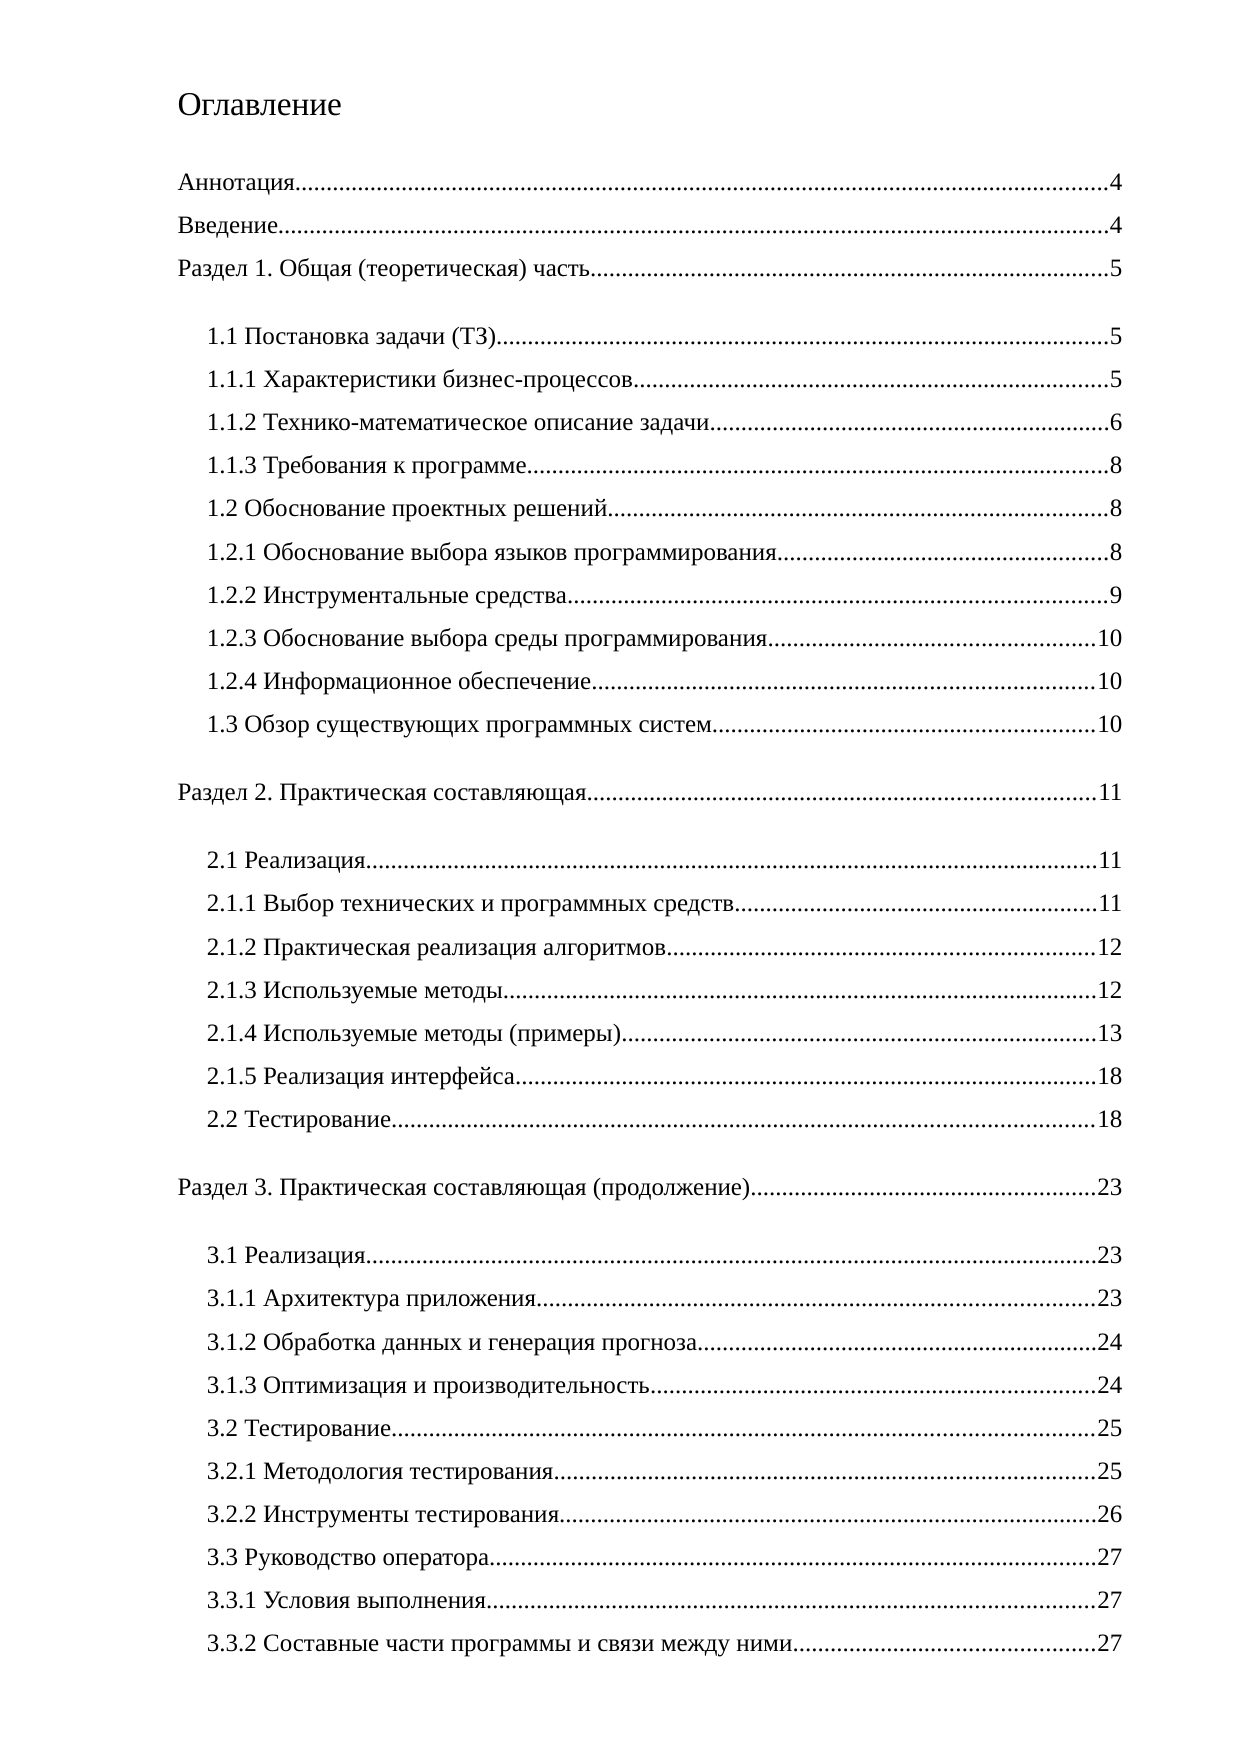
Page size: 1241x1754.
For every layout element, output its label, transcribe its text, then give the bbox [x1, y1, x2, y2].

text 1.2.1 Обоснование выбора языков программирования 8 [207, 537, 1122, 565]
text Аннотация 4 [177, 167, 1122, 195]
text 1.3 Обзор существующих программных систем 10 [207, 709, 1122, 738]
text Введение 4 [177, 210, 1122, 238]
text 2.2 Тестирование 18 [207, 1104, 1122, 1133]
text 1.2.3 Обоснование выбора среды программирования 10 [207, 623, 1122, 652]
text 2.1 Реализация 11 [207, 845, 1122, 874]
text 2.1.4 Используемые методы (примеры) 13 [207, 1018, 1122, 1047]
subtitle Оглавление [177, 84, 1122, 122]
text 1.1.1 Характеристики бизнес-процессов 5 [207, 364, 1122, 393]
text 3.1.2 Обработка данных и генерация прогноза 24 [207, 1327, 1122, 1355]
text 1.1.2 Технико-математическое описание задачи 6 [207, 407, 1122, 436]
text 1.2.4 Информационное обеспечение 10 [207, 666, 1122, 695]
text 1.1.3 Требования к программе 8 [207, 450, 1122, 479]
text 2.1.3 Используемые методы 12 [207, 975, 1122, 1003]
text 1.1 Постановка задачи (ТЗ) 5 [207, 321, 1122, 350]
text 2.1.5 Реализация интерфейса 18 [207, 1061, 1122, 1090]
text Раздел 2. Практическая составляющая 11 [177, 777, 1122, 806]
text 1.2 Обоснование проектных решений 8 [207, 493, 1122, 522]
text 3.3.1 Условия выполнения 27 [207, 1585, 1122, 1614]
text 3.3.2 Составные части программы и связи между ними 27 [207, 1628, 1122, 1657]
text Раздел 1. Общая (теоретическая) часть 5 [177, 253, 1122, 282]
text 2.1.1 Выбор технических и программных средств 11 [207, 888, 1122, 917]
text 1.2.2 Инструментальные средства 9 [207, 580, 1122, 608]
text 2.1.2 Практическая реализация алгоритмов 12 [207, 932, 1122, 960]
text 3.2.2 Инструменты тестирования 26 [207, 1499, 1122, 1528]
text Раздел 3. Практическая составляющая (продолжение) 23 [177, 1172, 1122, 1201]
text 3.1.1 Архитектура приложения 23 [207, 1283, 1122, 1312]
text 3.3 Руководство оператора 27 [207, 1542, 1122, 1571]
text 3.1.3 Оптимизация и производительность 24 [207, 1370, 1122, 1398]
text 3.2 Тестирование 25 [207, 1413, 1122, 1442]
text 3.2.1 Методология тестирования 25 [207, 1456, 1122, 1485]
text 3.1 Реализация 23 [207, 1240, 1122, 1269]
